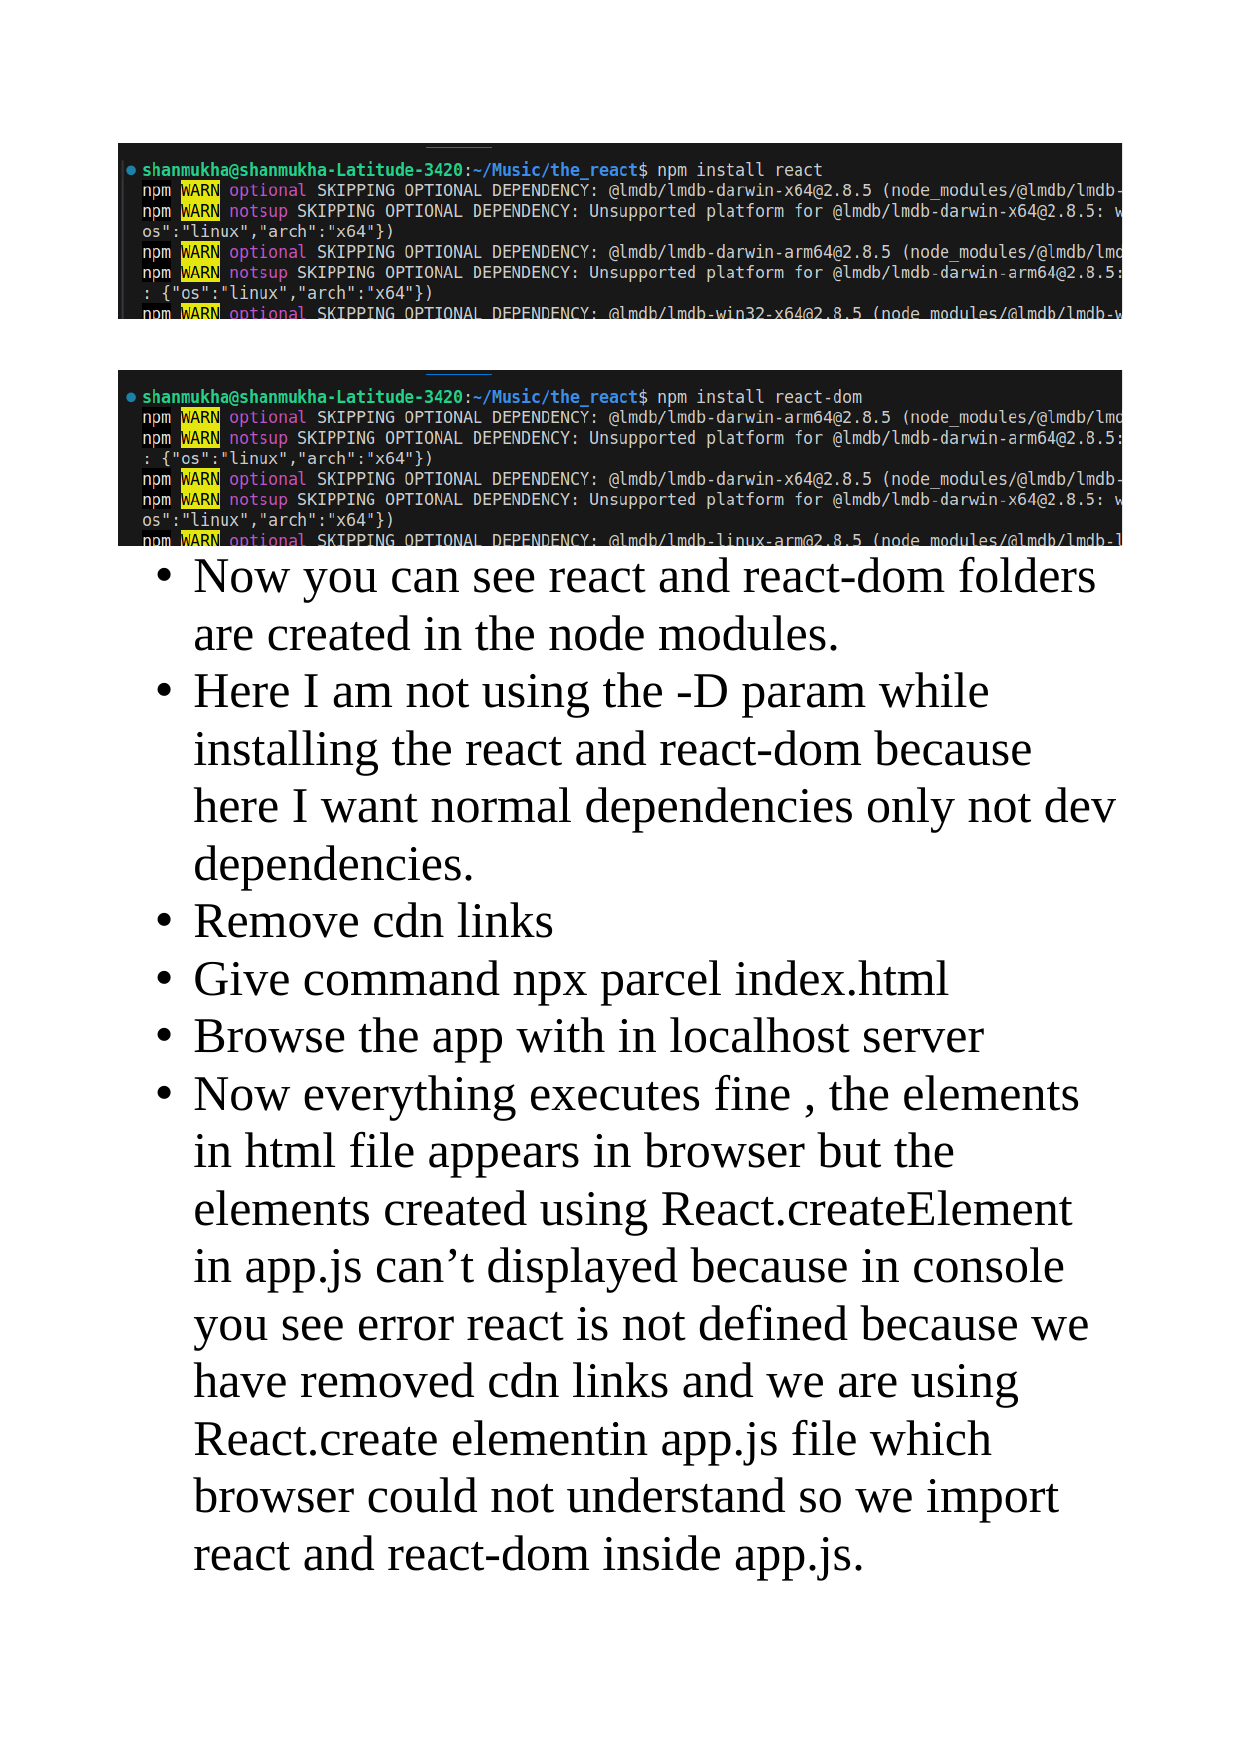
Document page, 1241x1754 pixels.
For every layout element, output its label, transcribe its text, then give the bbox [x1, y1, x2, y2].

picture [118, 143, 1123, 319]
list [156, 118, 1122, 143]
picture [118, 370, 1123, 546]
list Browse the app with in localhost server [156, 1006, 1122, 1063]
list Now everything executes fine , the elements in html file appears in browser but the elements created using React.createElement in app.js can’t displayed because in console you see error react is not defined because we have removed cdn links and we are using React.create elementin app.js file which browser could not understand so we import react and react-dom inside app.js. [156, 1063, 1122, 1581]
list Here I am not using the -D param while installing the react and react-dom because here I want normal dependencies only not dev dependencies. [156, 661, 1122, 891]
list Give command npx parcel index.html [156, 948, 1122, 1006]
list Remove cdn links [156, 891, 1122, 948]
list Now you can see react and react-dom folders are created in the node modules. [156, 546, 1122, 661]
list [156, 319, 1122, 370]
